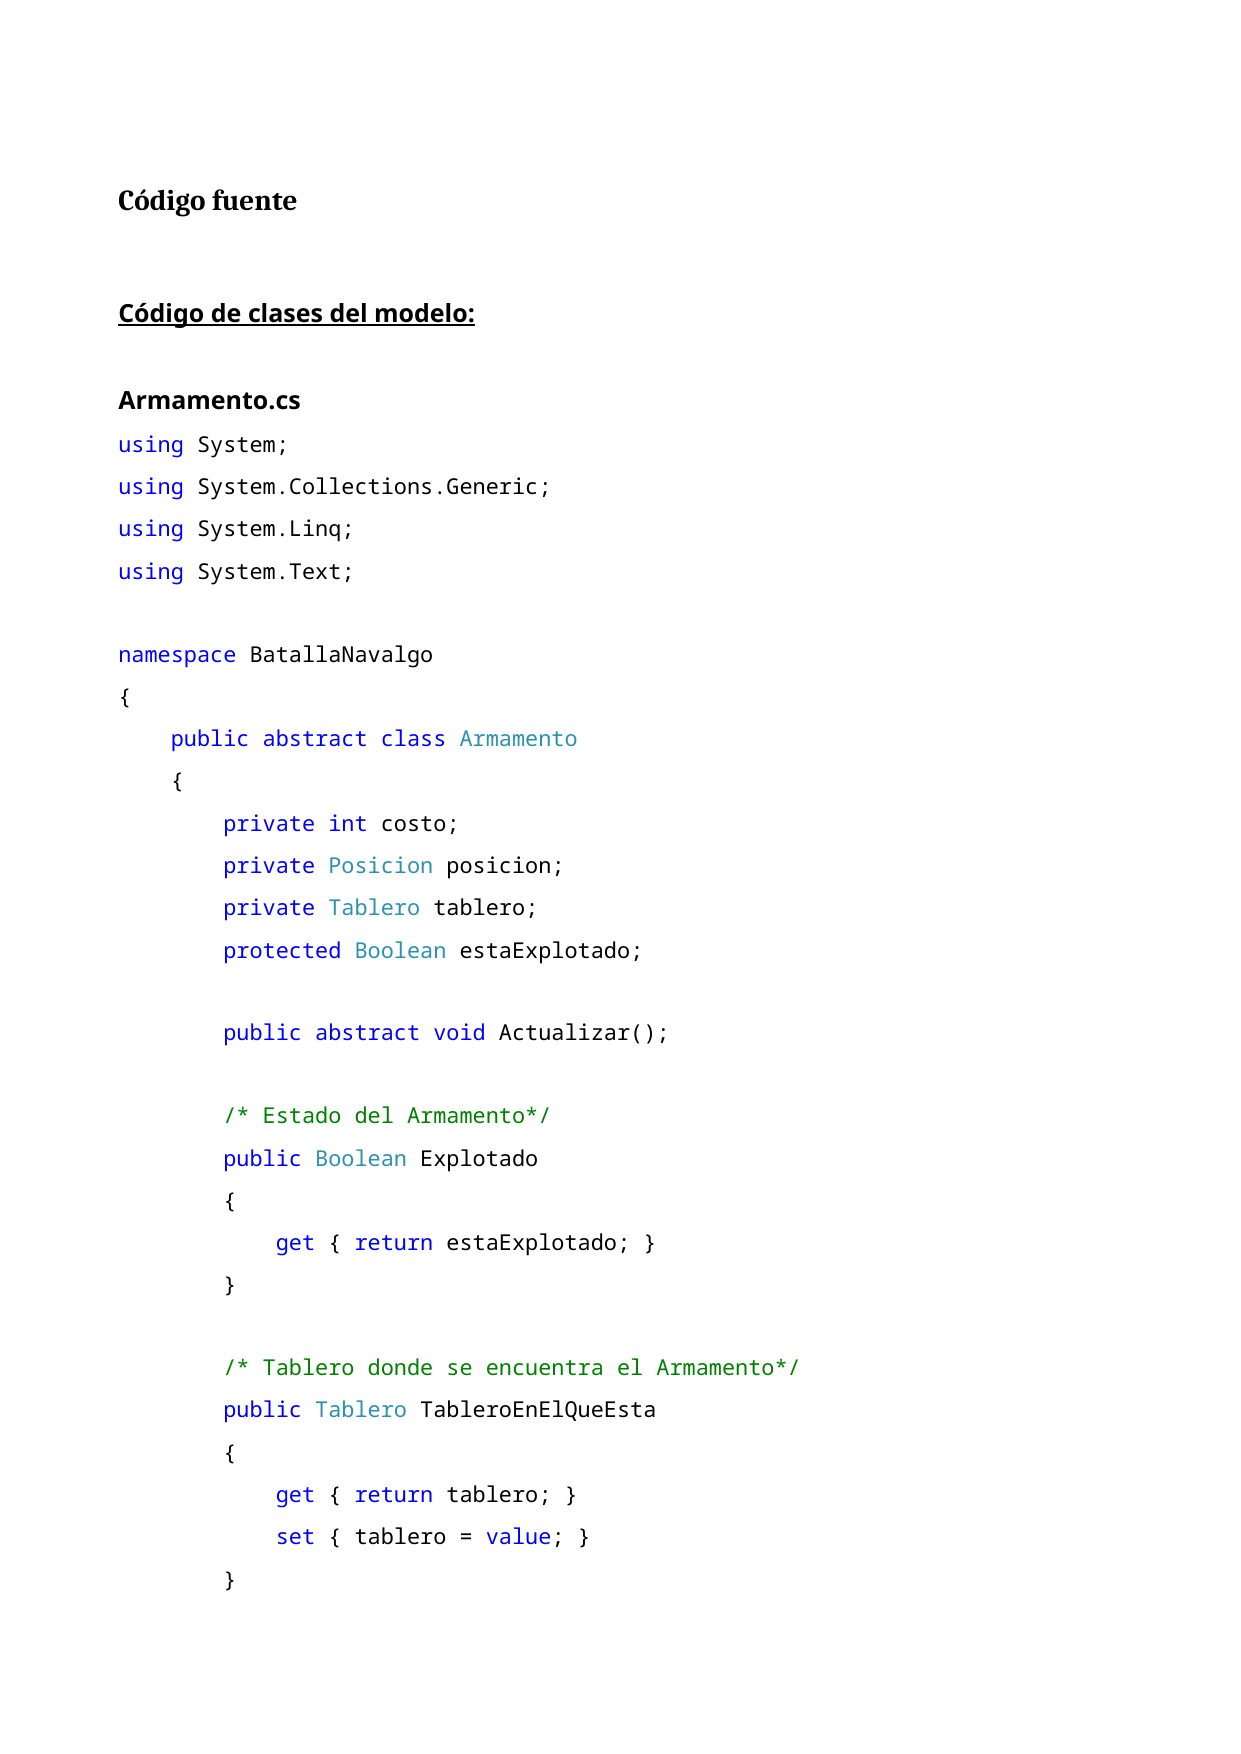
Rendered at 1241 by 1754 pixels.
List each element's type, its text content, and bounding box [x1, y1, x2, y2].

text using System; [118, 429, 1122, 459]
text namespace BatallaNavalgo [118, 638, 1122, 668]
text using System.Linq; [118, 513, 1122, 543]
text public abstract class Armamento [118, 723, 1122, 753]
text public Tablero TableroEnElQueEsta [118, 1394, 1122, 1424]
text get { return estaExplotado; } [118, 1227, 1122, 1257]
text } [118, 1564, 1122, 1593]
text set { tablero = value; } [118, 1521, 1122, 1551]
text protected Boolean estaExplotado; [118, 934, 1122, 964]
text Código fuente [118, 184, 1122, 217]
text } [118, 1269, 1122, 1299]
text /* Estado del Armamento*/ [118, 1100, 1122, 1130]
text { [118, 1185, 1122, 1214]
text Armamento.cs [118, 382, 1122, 416]
text private int costo; [118, 808, 1122, 837]
text Código de clases del modelo: [118, 295, 1122, 329]
text public Boolean Explotado [118, 1142, 1122, 1172]
text private Tablero tablero; [118, 892, 1122, 922]
text { [118, 681, 1122, 711]
text { [118, 765, 1122, 795]
text { [118, 1437, 1122, 1467]
text using System.Text; [118, 556, 1122, 586]
text get { return tablero; } [118, 1479, 1122, 1509]
text /* Tablero donde se encuentra el Armamento*/ [118, 1352, 1122, 1382]
text private Posicion posicion; [118, 850, 1122, 880]
text using System.Collections.Generic; [118, 471, 1122, 501]
text public abstract void Actualizar(); [118, 1017, 1122, 1047]
